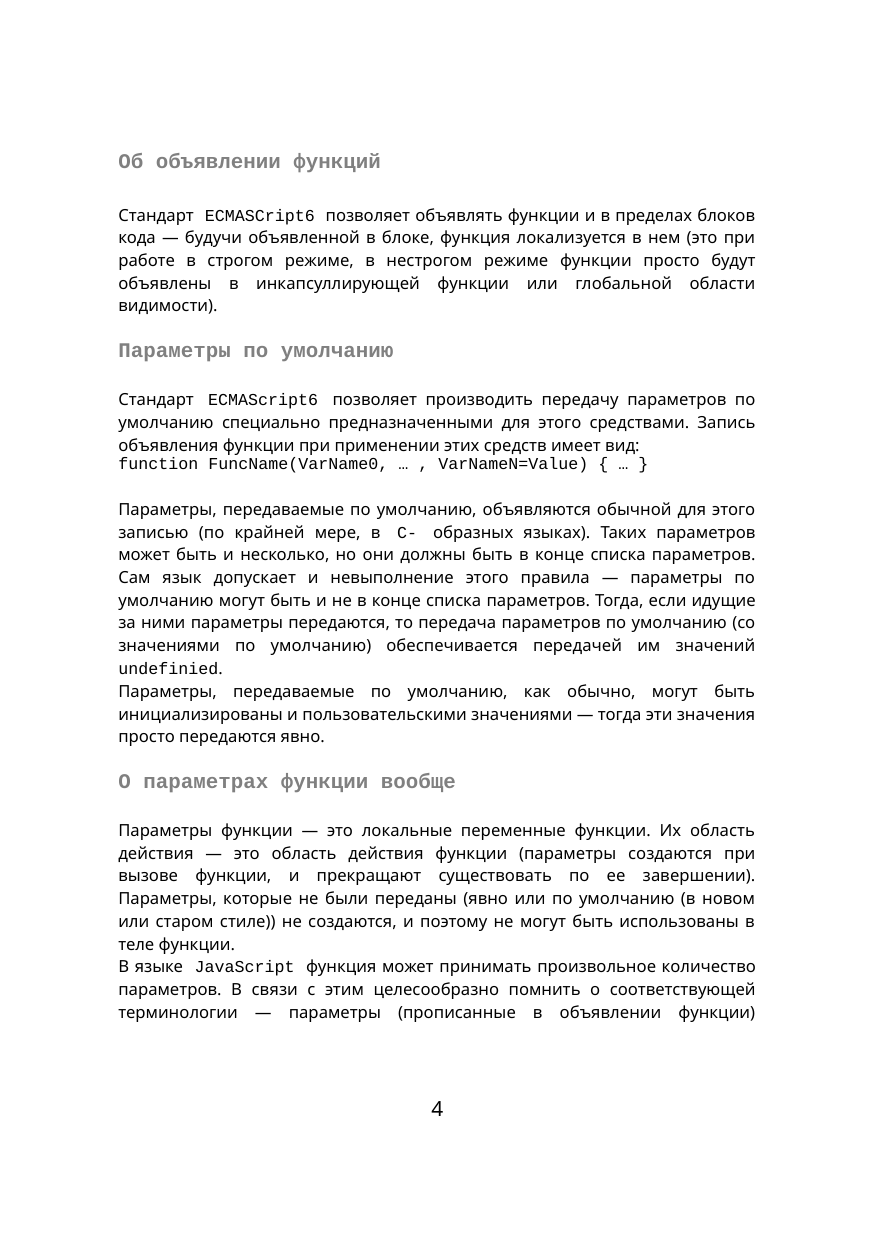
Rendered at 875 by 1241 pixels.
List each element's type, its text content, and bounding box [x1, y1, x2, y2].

text Параметры по умолчанию [118, 340, 756, 364]
text В языке JavaScript функция может принимать произвольное количество параметров. В связи с этим целесообразно помнить о соответствующей терминологии — параметры (прописанные в объявлении функции) [118, 955, 756, 1023]
text Параметры, передаваемые по умолчанию, как обычно, могут быть инициализированы и пользовательскими значениями — тогда эти значения просто передаются явно. [118, 679, 756, 748]
text Стандарт ECMAScript6 позволяет производить передачу параметров по умолчанию специально предназначенными для этого средствами. Запись объявления функции при применении этих средств имеет вид: [118, 388, 756, 456]
text Стандарт ECMASCript6 позволяет объявлять функции и в пределах блоков кода — будучи объявленной в блоке, функция локализуется в нем (это при работе в строгом режиме, в нестрогом режиме функции просто будут объявлены в инкапсуллирующей функции или глобальной области видимости). [118, 203, 756, 317]
text О параметрах функции вообще [118, 771, 756, 795]
text Параметры, передаваемые по умолчанию, объявляются обычной для этого записью (по крайней мере, в C- образных языках). Таких параметров может быть и несколько, но они должны быть в конце списка параметров. Сам язык допускает и невыполнение этого правила — параметры по умолчанию могут быть и не в конце списка параметров. Тогда, если идущие за ними параметры передаются, то передача параметров по умолчанию (со значениями по умолчанию) обеспечивается передачей им значений undefinied. [118, 497, 756, 679]
text function FuncName(VarName0, … , VarNameN=Value) { … } [118, 456, 756, 475]
text Об объявлении функций [118, 151, 756, 175]
text Параметры функции — это локальные переменные функции. Их область действия — это область действия функции (параметры создаются при вызове функции, и прекращают существовать по ее завершении). Параметры, которые не были переданы (явно или по умолчанию (в новом или старом стиле)) не создаются, и поэтому не могут быть использованы в теле функции. [118, 818, 756, 955]
